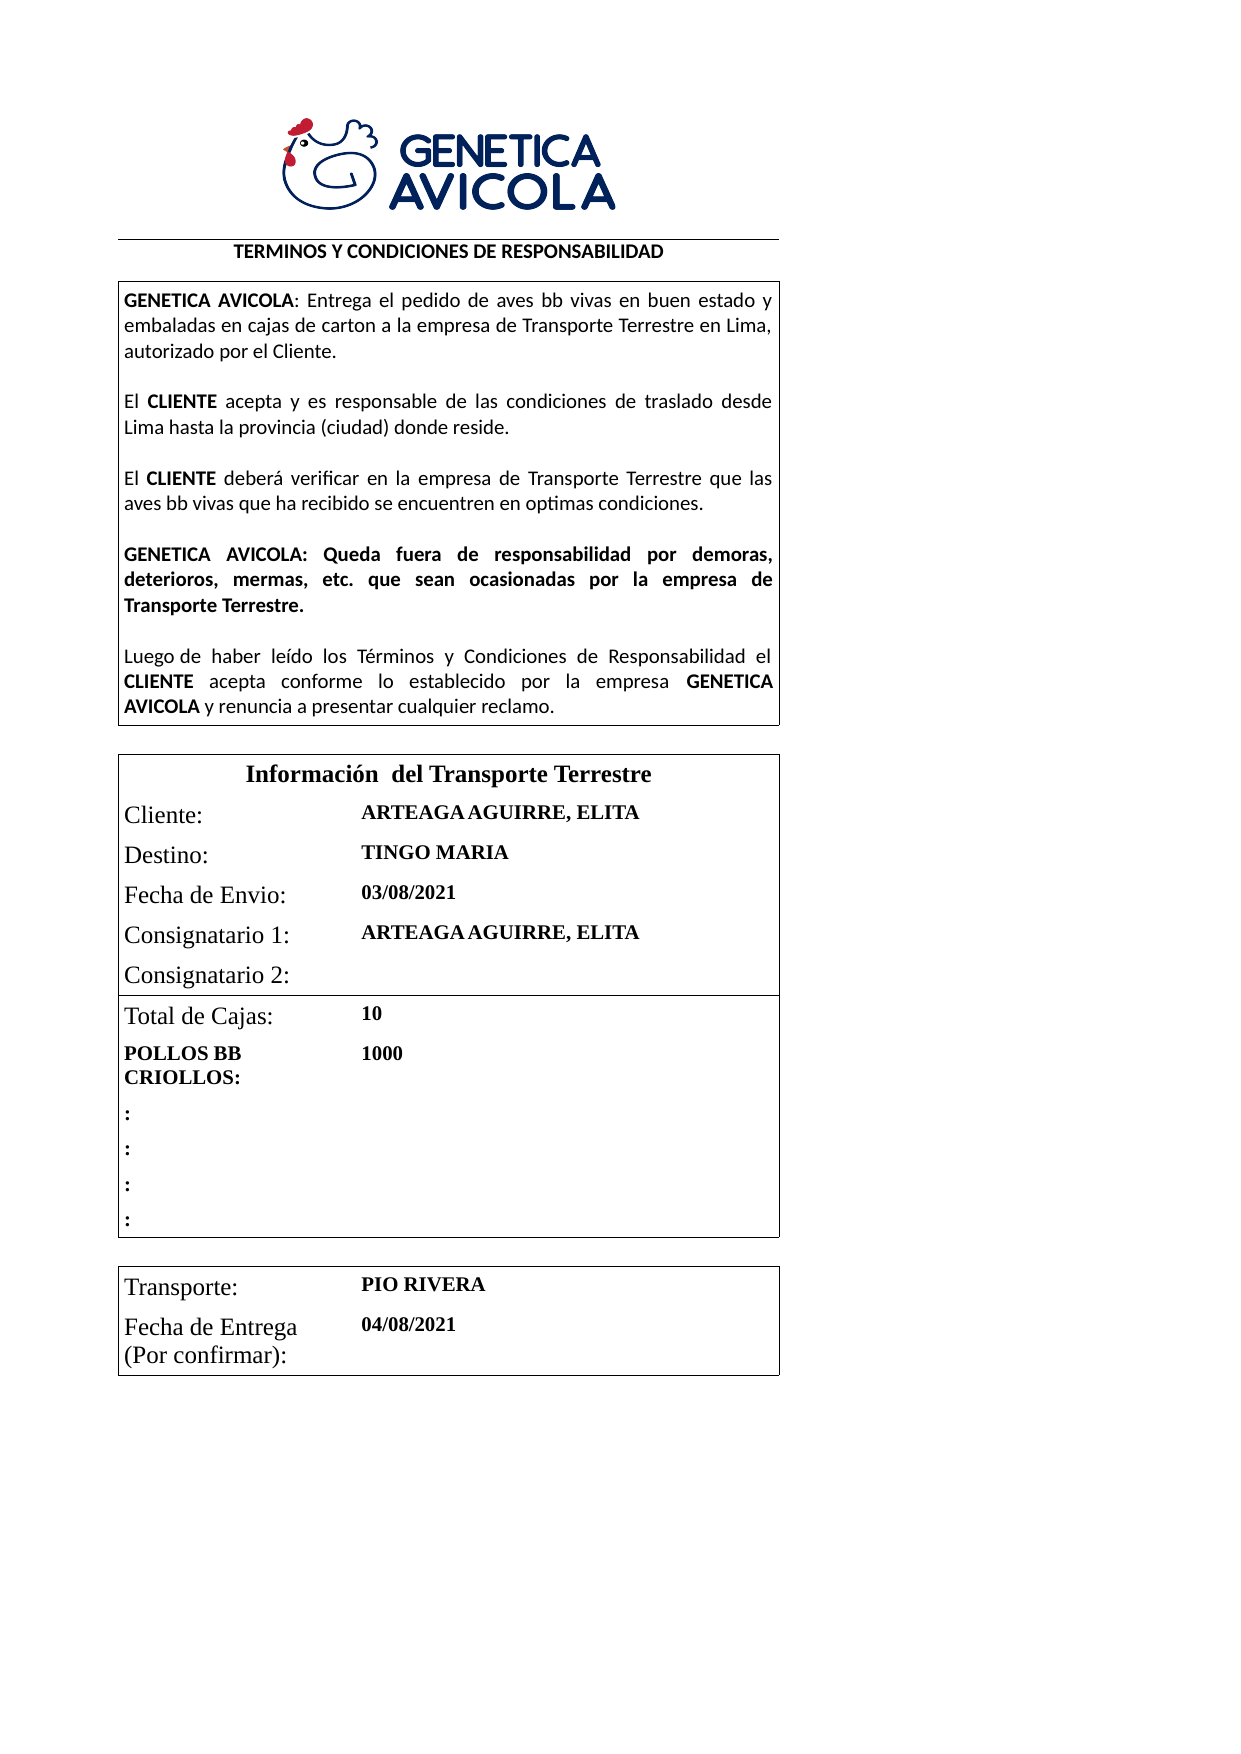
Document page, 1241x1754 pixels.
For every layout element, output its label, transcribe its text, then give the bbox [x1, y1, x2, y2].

table_cell : [119, 1095, 356, 1130]
table_cell Consignatario 2: [119, 955, 356, 995]
table_cell ARTEAGA AGUIRRE, ELITA [356, 915, 779, 955]
table_cell TINGO MARIA [356, 834, 779, 874]
table_cell 04/08/2021 [356, 1306, 779, 1375]
table_cell : [119, 1201, 356, 1237]
table_cell [356, 1095, 779, 1130]
table_cell Cliente: [119, 794, 356, 834]
table_cell [356, 1166, 779, 1201]
picture [282, 118, 616, 210]
table_cell 10 [356, 996, 779, 1035]
table_cell Transporte: [119, 1267, 356, 1306]
table_cell POLLOS BB CRIOLLOS: [119, 1035, 356, 1095]
table_cell : [119, 1130, 356, 1166]
table_cell [356, 955, 779, 995]
table_header TERMINOS Y CONDICIONES DE RESPONSABILIDAD [118, 240, 779, 281]
table_cell [356, 1201, 779, 1237]
table_cell : [119, 1166, 356, 1201]
table_cell ARTEAGA AGUIRRE, ELITA [356, 794, 779, 834]
table_cell 1000 [356, 1035, 779, 1095]
table_cell [118, 1238, 356, 1266]
table_cell [356, 1130, 779, 1166]
table_cell Total de Cajas: [119, 996, 356, 1035]
table_cell GENETICA AVICOLA: Entrega el pedido de aves bb vivas en buen estado y embaladas en cajas de carton a la empresa de Transporte Terrestre en Lima, autorizado por el Cliente. El CLIENTE acepta y es responsable de las condiciones de traslado desde Lima hasta la provincia (ciudad) donde reside. El CLIENTE deberá verificar en la empresa de Transporte Terrestre que las aves bb vivas que ha recibido se encuentren en optimas condiciones. GENETICA AVICOLA: Queda fuera de responsabilidad por demoras, deterioros, mermas, etc. que sean ocasionadas por la empresa de Transporte Terrestre. Luego de haber leído los Términos y Condiciones de Responsabilidad el CLIENTE acepta conforme lo establecido por la empresa GENETICA AVICOLA y renuncia a presentar cualquier reclamo. [119, 282, 779, 725]
table_cell Destino: [119, 834, 356, 874]
table_cell Fecha de Envio: [119, 874, 356, 914]
table_cell 03/08/2021 [356, 874, 779, 914]
table_header Información del Transporte Terrestre [119, 755, 779, 794]
table_cell Consignatario 1: [119, 915, 356, 955]
table_cell [356, 1238, 779, 1266]
table_cell Fecha de Entrega (Por confirmar): [119, 1306, 356, 1375]
table_cell PIO RIVERA [356, 1267, 779, 1306]
